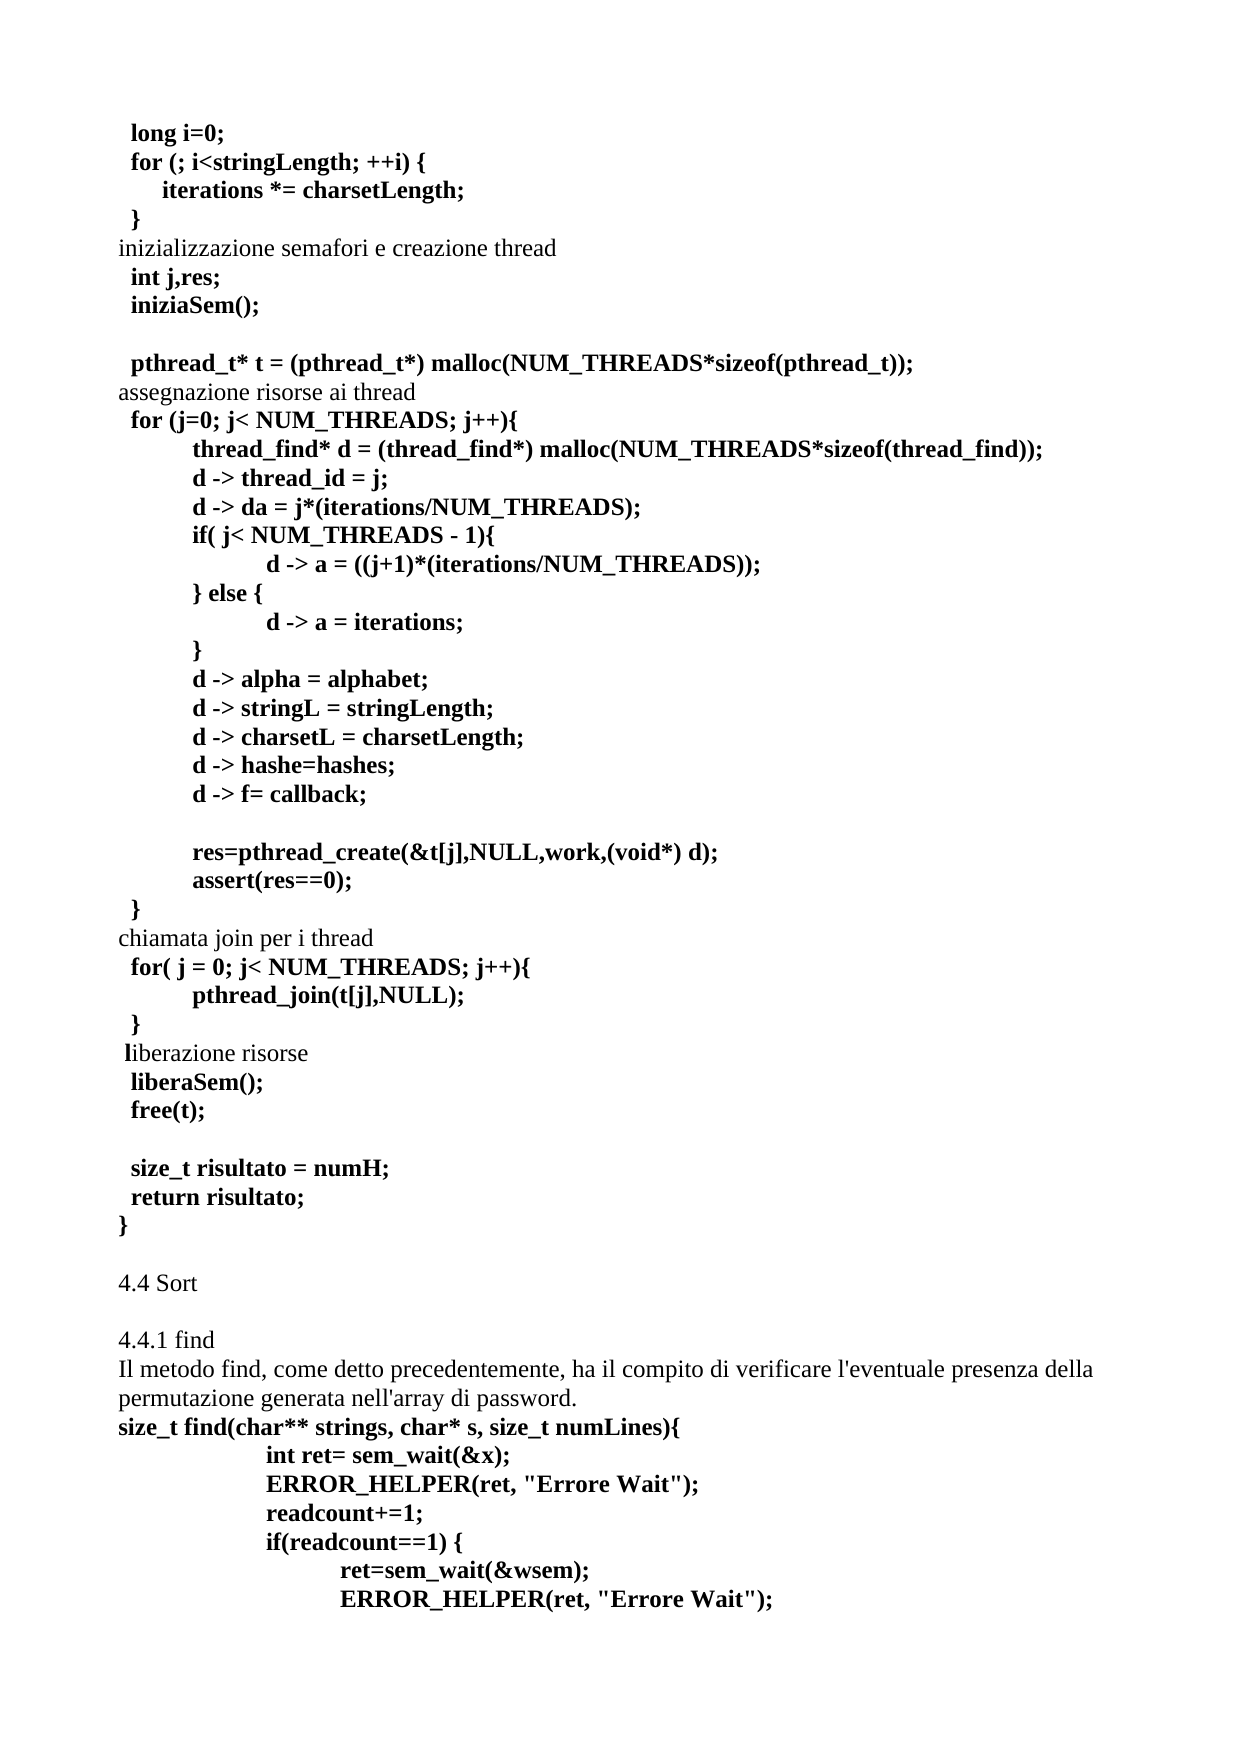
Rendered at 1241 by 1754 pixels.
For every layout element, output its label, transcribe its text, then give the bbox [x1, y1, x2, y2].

text 4.4 Sort [118, 1268, 1122, 1297]
text } [118, 894, 1122, 923]
text for (; i<stringLength; ++i) { [118, 147, 1122, 176]
text } [118, 636, 1122, 664]
text iniziaSem(); [118, 291, 1122, 319]
text d -> a = ((j+1)*(iterations/NUM_THREADS)); [118, 549, 1122, 578]
text liberazione risorse [118, 1038, 1122, 1067]
text for( j = 0; j< NUM_THREADS; j++){ [118, 952, 1122, 981]
text ERROR_HELPER(ret, "Errore Wait"); [118, 1469, 1122, 1498]
text if( j< NUM_THREADS - 1){ [118, 521, 1122, 549]
text for (j=0; j< NUM_THREADS; j++){ [118, 406, 1122, 434]
text inizializzazione semafori e creazione thread [118, 233, 1122, 262]
text size_t find(char** strings, char* s, size_t numLines){ int ret= sem_wait(&x); [118, 1412, 1122, 1469]
text d -> f= callback; [118, 779, 1122, 808]
text pthread_join(t[j],NULL); [118, 981, 1122, 1009]
text d -> thread_id = j; [118, 463, 1122, 492]
text res=pthread_create(&t[j],NULL,work,(void*) d); [118, 837, 1122, 866]
text d -> da = j*(iterations/NUM_THREADS); [118, 492, 1122, 521]
text d -> alpha = alphabet; [118, 664, 1122, 693]
text ret=sem_wait(&wsem); [118, 1556, 1122, 1584]
text thread_find* d = (thread_find*) malloc(NUM_THREADS*sizeof(thread_find)); [118, 434, 1122, 463]
text size_t risultato = numH; [118, 1153, 1122, 1182]
text assert(res==0); [118, 866, 1122, 894]
text d -> charsetL = charsetLength; [118, 722, 1122, 751]
text assegnazione risorse ai thread [118, 377, 1122, 406]
text } [118, 1211, 1122, 1239]
text 4.4.1 find [118, 1326, 1122, 1354]
text } [118, 1009, 1122, 1038]
text d -> stringL = stringLength; [118, 693, 1122, 722]
text long i=0; [118, 118, 1122, 147]
text d -> a = iterations; [118, 607, 1122, 636]
text chiamata join per i thread [118, 923, 1122, 952]
text return risultato; [118, 1182, 1122, 1211]
text iterations *= charsetLength; [118, 176, 1122, 204]
text ERROR_HELPER(ret, "Errore Wait"); [118, 1584, 1122, 1613]
text Il metodo find, come detto precedentemente, ha il compito di verificare l'eventuale presenza della permutazione generata nell'array di password. [118, 1354, 1122, 1412]
text pthread_t* t = (pthread_t*) malloc(NUM_THREADS*sizeof(pthread_t)); [118, 348, 1122, 377]
text readcount+=1; [118, 1498, 1122, 1527]
text int j,res; [118, 262, 1122, 291]
text d -> hashe=hashes; [118, 751, 1122, 779]
text if(readcount==1) { [118, 1527, 1122, 1556]
text free(t); [118, 1096, 1122, 1124]
text } else { [118, 578, 1122, 607]
text } [118, 204, 1122, 233]
text liberaSem(); [118, 1067, 1122, 1096]
